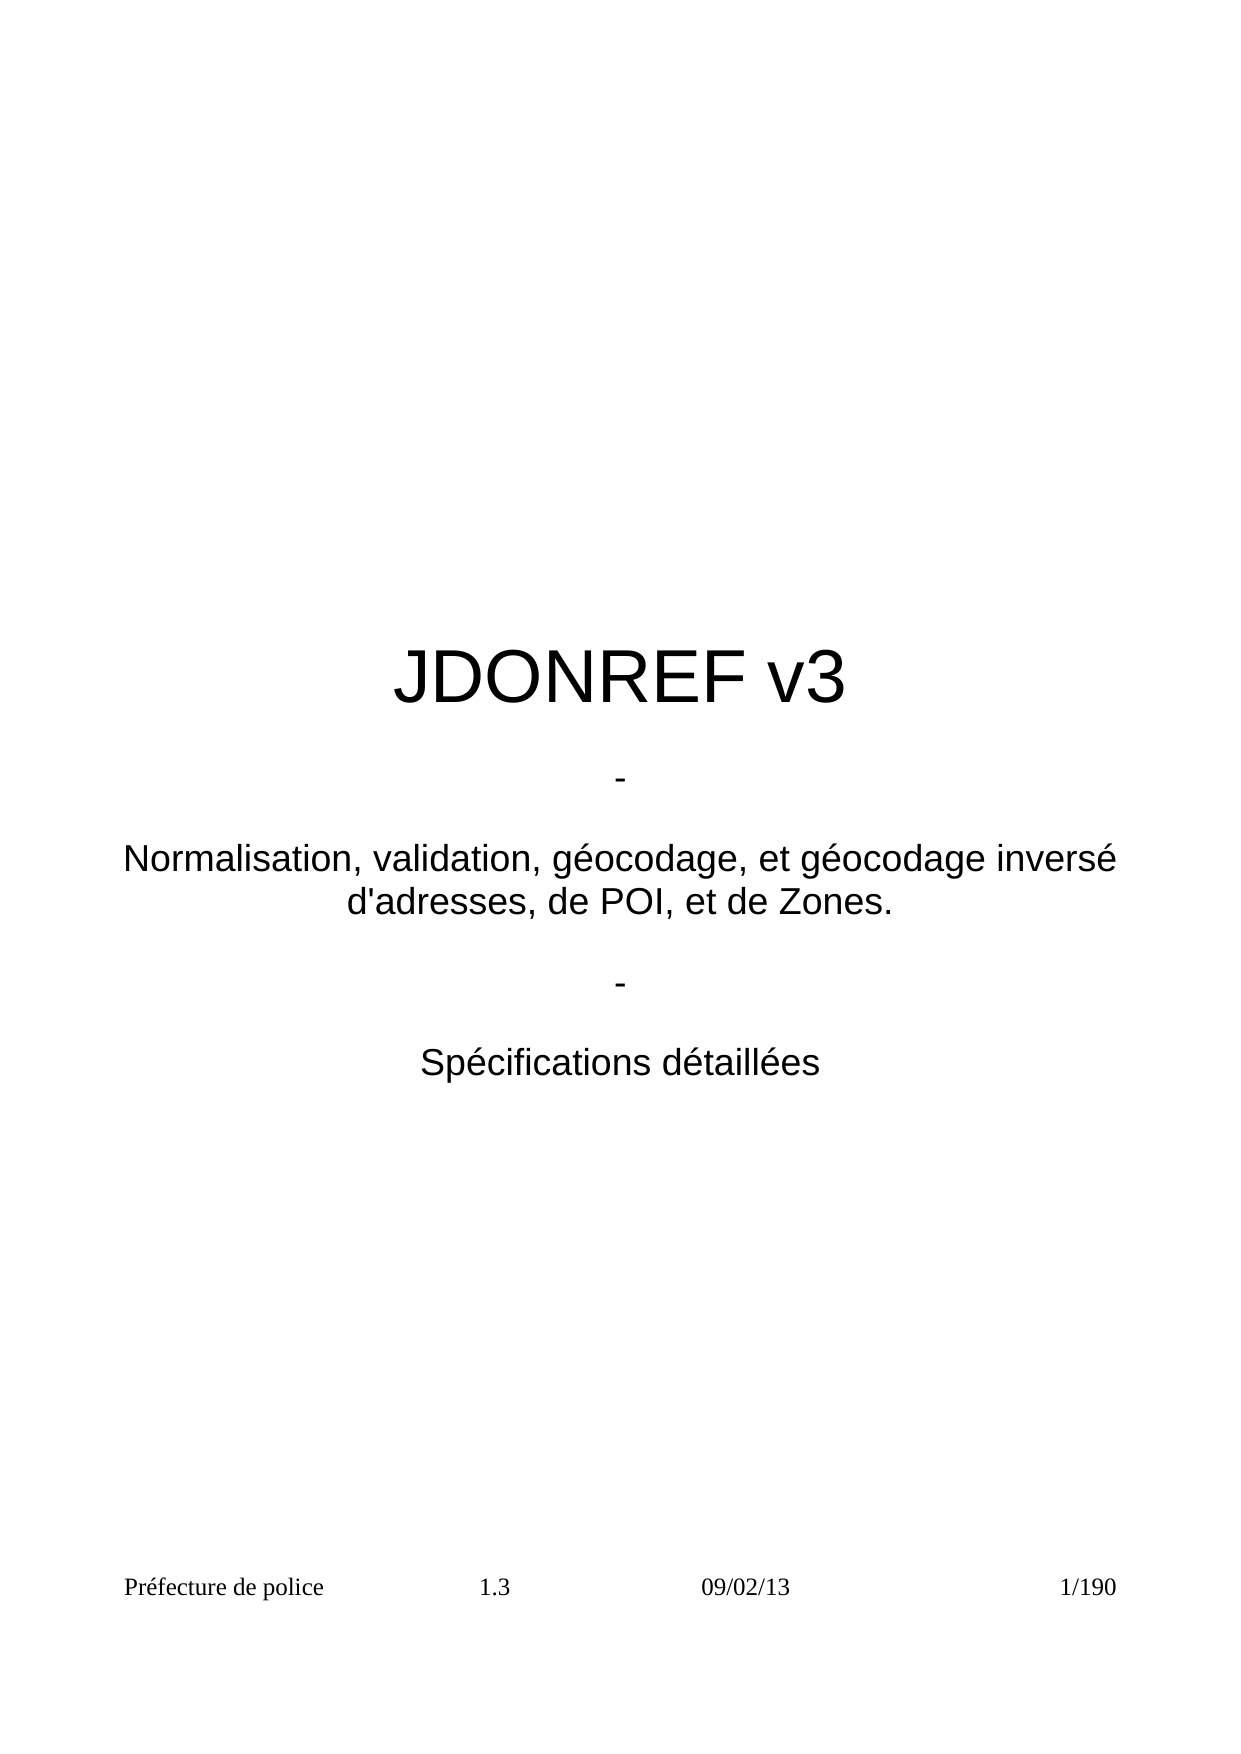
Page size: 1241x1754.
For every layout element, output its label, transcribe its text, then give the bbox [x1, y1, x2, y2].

subtitle - [118, 960, 1122, 1003]
subtitle Normalisation, validation, géocodage, et géocodage inversé d'adresses, de POI, et de Zones. [118, 836, 1122, 922]
subtitle - [118, 756, 1122, 799]
subtitle JDONREF v3 [118, 632, 1122, 718]
subtitle Spécifications détaillées [118, 1041, 1122, 1084]
